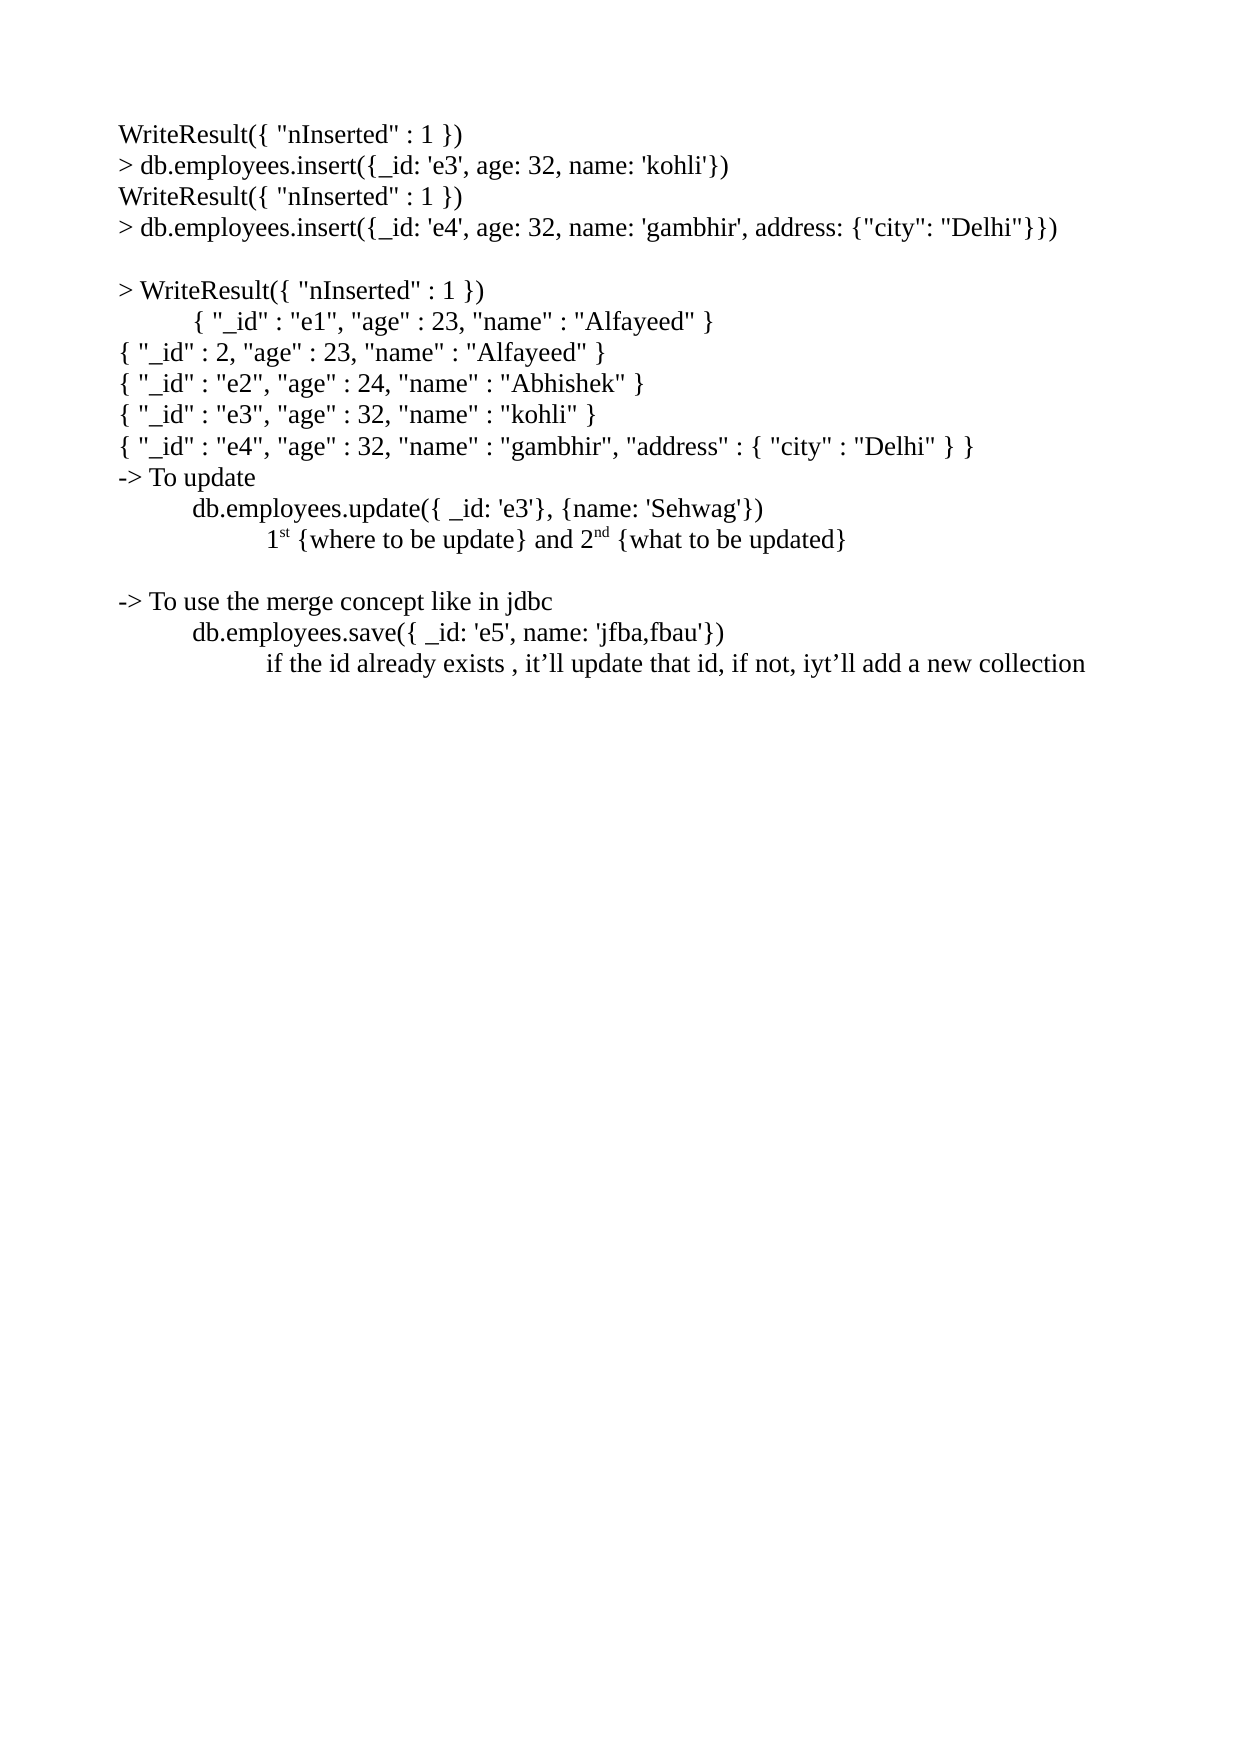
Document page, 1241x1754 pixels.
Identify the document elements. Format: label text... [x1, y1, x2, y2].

text -> To update [118, 461, 1122, 492]
text { "_id" : 2, "age" : 23, "name" : "Alfayeed" } [118, 336, 1122, 367]
text > db.employees.insert({_id: 'e4', age: 32, name: 'gambhir', address: {"city": "Delhi"}}) [118, 212, 1122, 243]
text > db.employees.insert({_id: 'e3', age: 32, name: 'kohli'}) [118, 149, 1122, 180]
text > WriteResult({ "nInserted" : 1 }) [118, 274, 1122, 305]
text { "_id" : "e2", "age" : 24, "name" : "Abhishek" } [118, 367, 1122, 398]
text WriteResult({ "nInserted" : 1 }) [118, 118, 1122, 149]
text { "_id" : "e4", "age" : 32, "name" : "gambhir", "address" : { "city" : "Delhi" } } [118, 429, 1122, 461]
text -> To use the merge concept like in jdbc [118, 585, 1122, 616]
text db.employees.save({ _id: 'e5', name: 'jfba,fbau'}) [118, 616, 1122, 648]
text 1st {where to be update} and 2nd {what to be updated} [118, 523, 1122, 554]
text { "_id" : "e1", "age" : 23, "name" : "Alfayeed" } [118, 305, 1122, 336]
text WriteResult({ "nInserted" : 1 }) [118, 180, 1122, 212]
text db.employees.update({ _id: 'e3'}, {name: 'Sehwag'}) [118, 492, 1122, 523]
text if the id already exists , it’ll update that id, if not, iyt’ll add a new collection [118, 648, 1122, 679]
text { "_id" : "e3", "age" : 32, "name" : "kohli" } [118, 398, 1122, 429]
